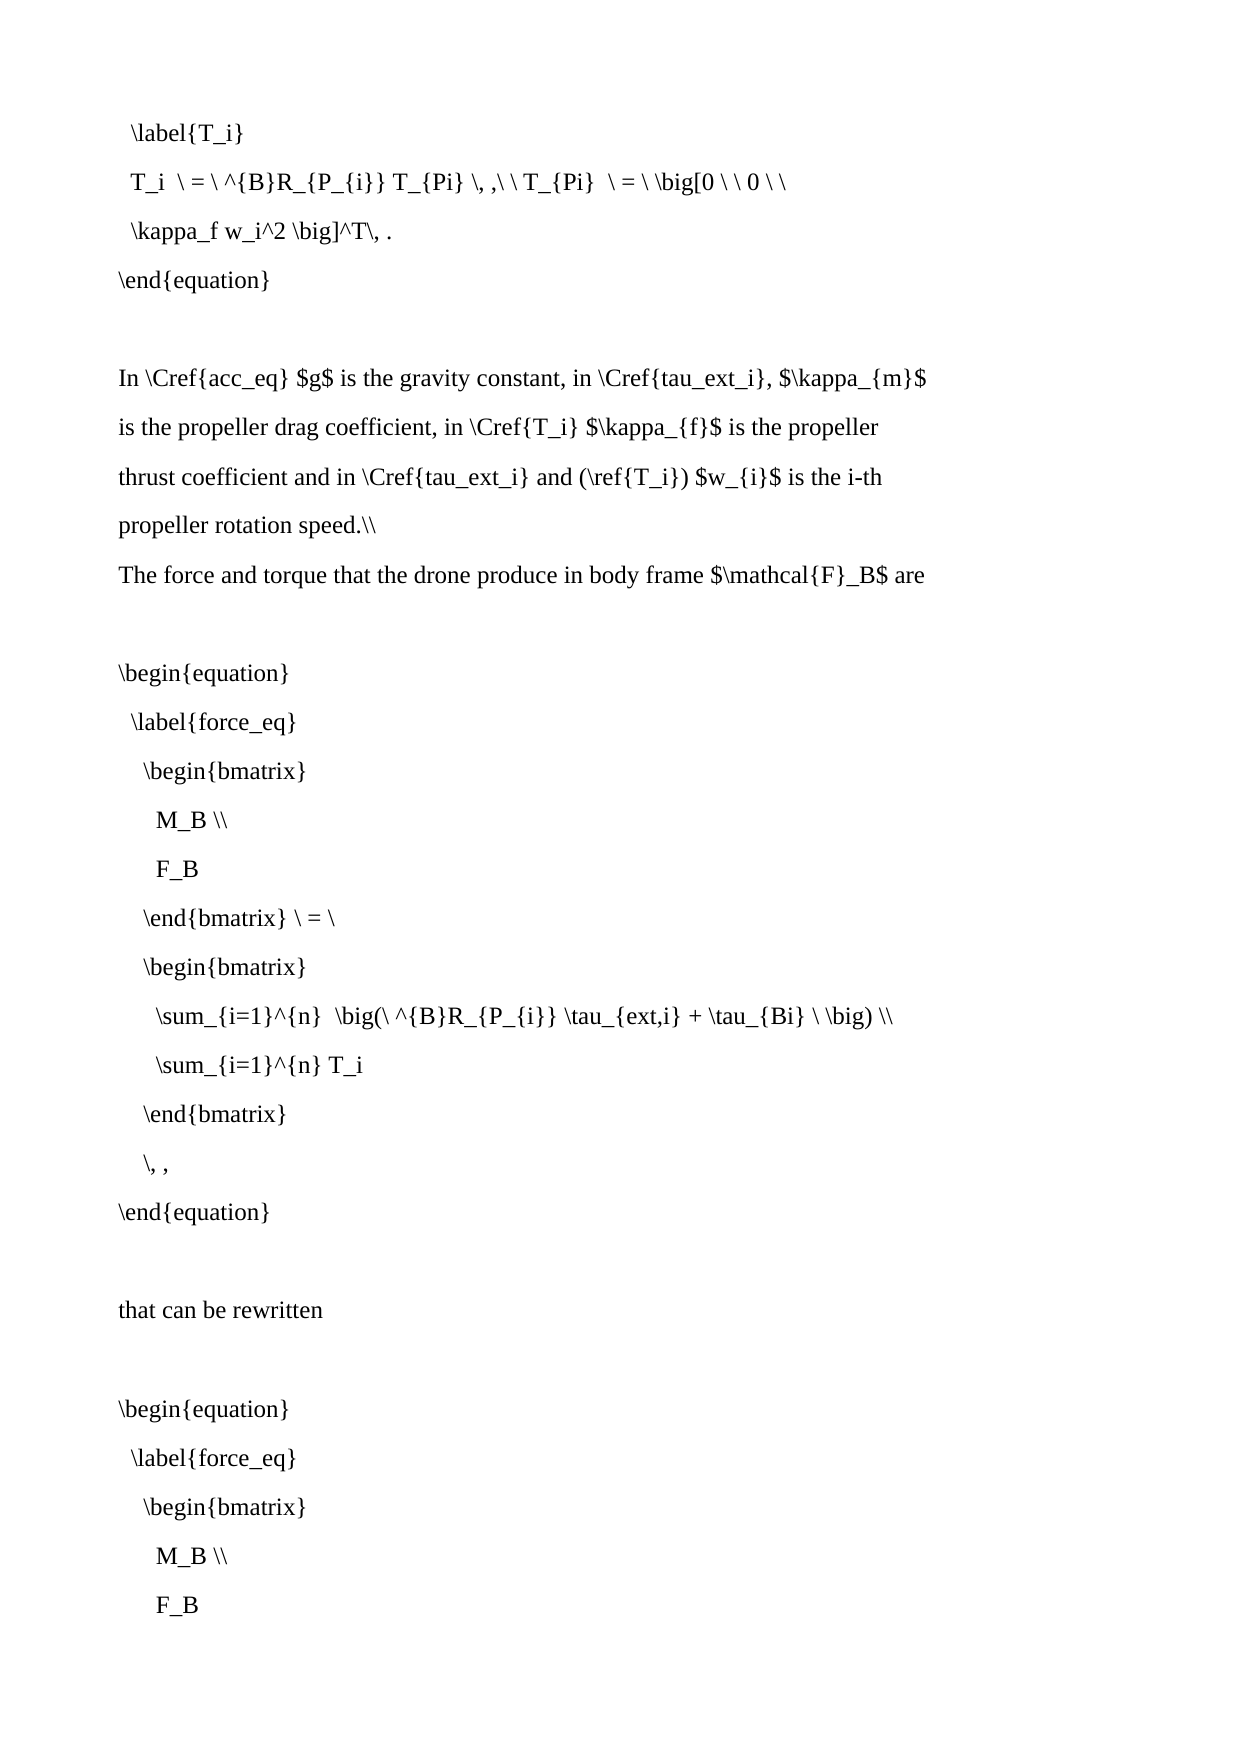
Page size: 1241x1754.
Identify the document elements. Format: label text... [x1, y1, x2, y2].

text \end{equation} [118, 1197, 1122, 1226]
text \begin{bmatrix} [118, 1492, 1122, 1521]
text \begin{bmatrix} [118, 756, 1122, 785]
text \end{equation} [118, 265, 1122, 294]
text \label{force_eq} [118, 1443, 1122, 1472]
text is the propeller drag coefficient, in \Cref{T_i} $\kappa_{f}$ is the propeller [118, 412, 1122, 441]
text M_B \\ [118, 805, 1122, 834]
text thrust coefficient and in \Cref{tau_ext_i} and (\ref{T_i}) $w_{i}$ is the i-th [118, 462, 1122, 490]
text T_i \ = \ ^{B}R_{P_{i}} T_{Pi} \, ,\ \ T_{Pi} \ = \ \big[0 \ \ 0 \ \ [118, 167, 1122, 196]
text that can be rewritten [118, 1296, 1122, 1324]
text \begin{bmatrix} [118, 952, 1122, 981]
text \label{force_eq} [118, 707, 1122, 736]
text \begin{equation} [118, 1394, 1122, 1422]
text M_B \\ [118, 1541, 1122, 1570]
text In \Cref{acc_eq} $g$ is the gravity constant, in \Cref{tau_ext_i}, $\kappa_{m}$ [118, 363, 1122, 392]
text \, , [118, 1148, 1122, 1177]
text \label{T_i} [118, 118, 1122, 147]
text \sum_{i=1}^{n} \big(\ ^{B}R_{P_{i}} \tau_{ext,i} + \tau_{Bi} \ \big) \\ [118, 1001, 1122, 1030]
text \kappa_f w_i^2 \big]^T\, . [118, 216, 1122, 245]
text The force and torque that the drone produce in body frame $\mathcal{F}_B$ are [118, 560, 1122, 588]
text F_B [118, 1590, 1122, 1619]
text \sum_{i=1}^{n} T_i [118, 1050, 1122, 1079]
text F_B [118, 854, 1122, 883]
text propeller rotation speed.\\ [118, 511, 1122, 539]
text \begin{equation} [118, 658, 1122, 687]
text \end{bmatrix} [118, 1099, 1122, 1128]
text \end{bmatrix} \ = \ [118, 903, 1122, 932]
